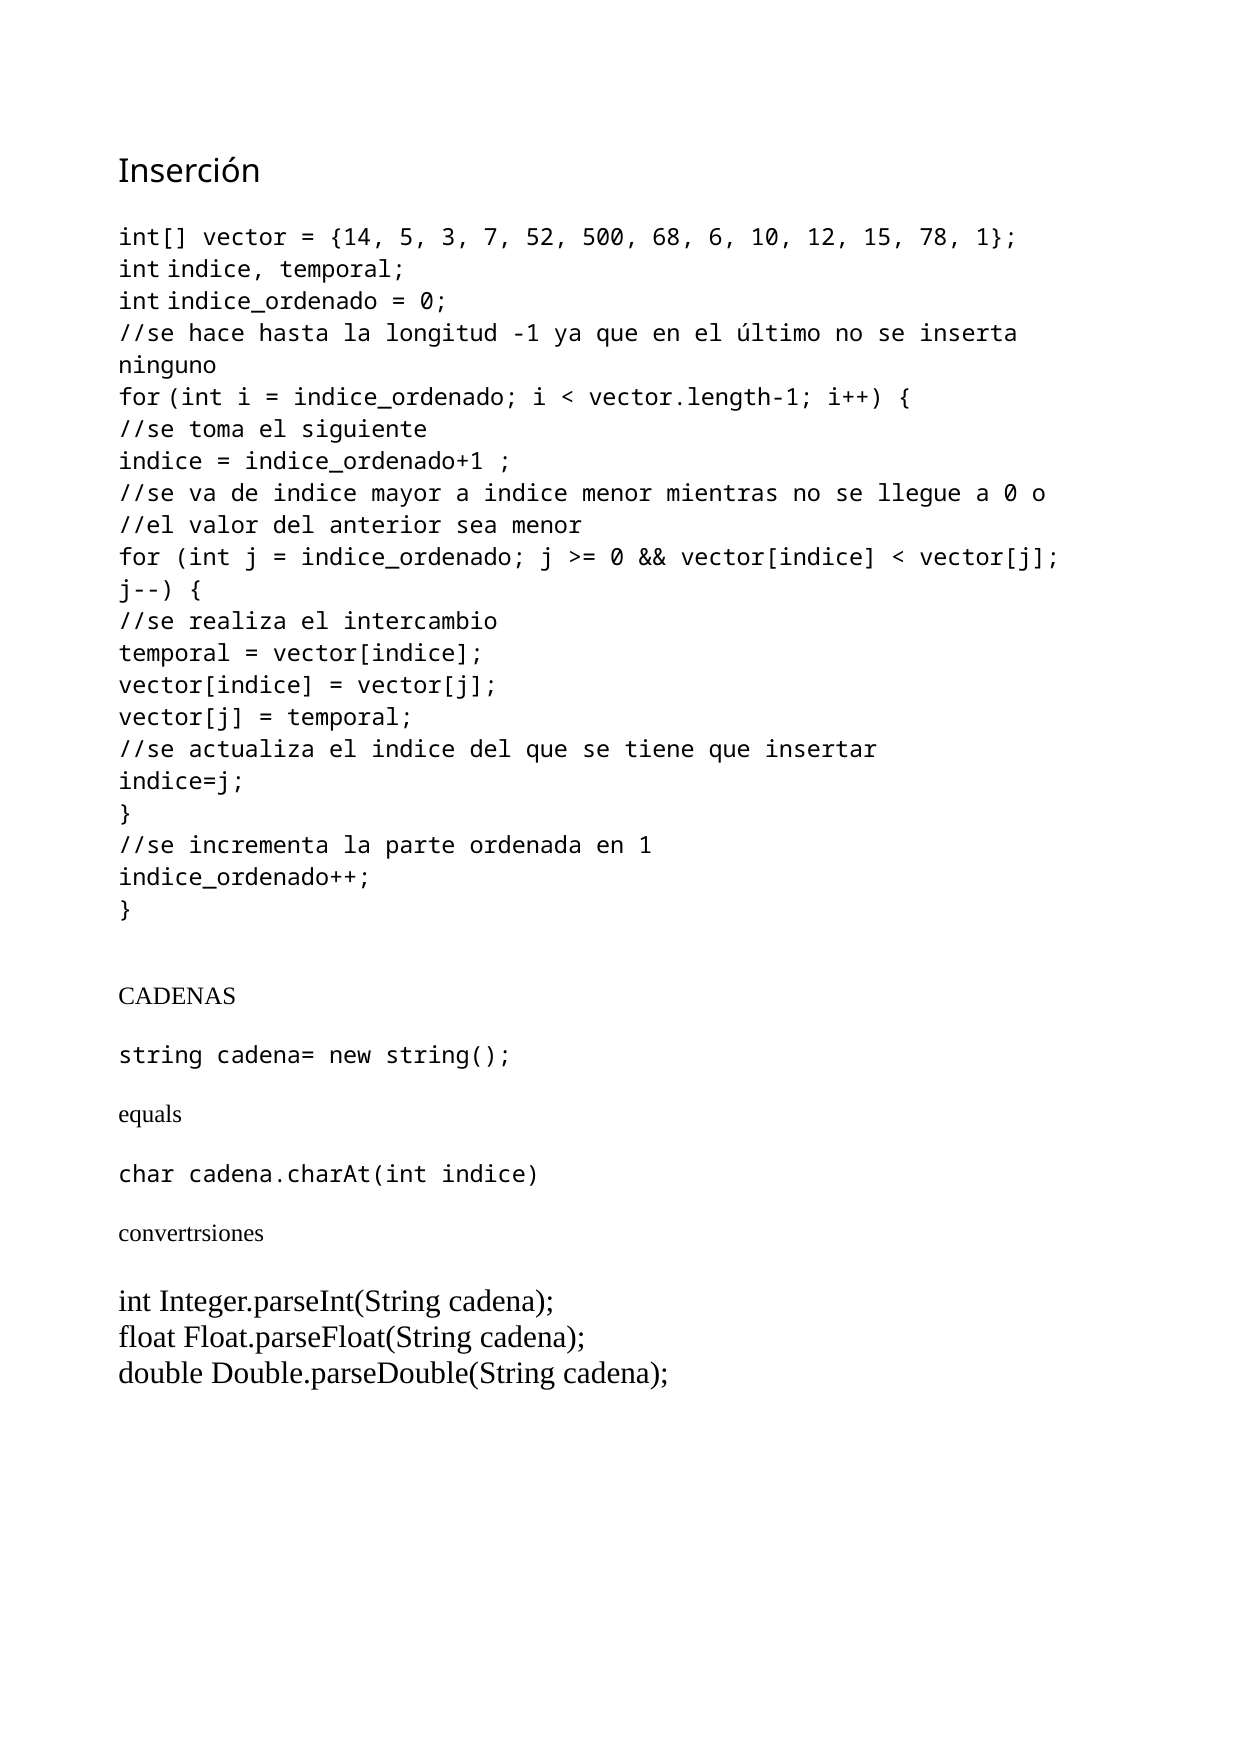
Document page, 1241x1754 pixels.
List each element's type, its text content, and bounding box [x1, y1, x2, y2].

text equals [118, 1099, 1122, 1128]
text char cadena.charAt(int indice) [118, 1157, 1122, 1189]
text int[] vector = {14, 5, 3, 7, 52, 500, 68, 6, 10, 12, 15, 78, 1}; int indice, temporal; int indice_ordenado = 0; //se hace hasta la longitud -1 ya que en el último no se inserta ninguno for (int i = indice_ordenado; i < vector.length-1; i++) { //se toma el siguiente indice = indice_ordenado+1 ; //se va de indice mayor a indice menor mientras no se llegue a 0 o //el valor del anterior sea menor for (int j = indice_ordenado; j >= 0 && vector[indice] < vector[j]; j--) { //se realiza el intercambio temporal = vector[indice]; vector[indice] = vector[j]; vector[j] = temporal; //se actualiza el indice del que se tiene que insertar indice=j; } //se incrementa la parte ordenada en 1 indice_ordenado++; } [118, 220, 1122, 924]
text int Integer.parseInt(String cadena); [118, 1282, 1122, 1318]
text Inserción [118, 147, 1122, 192]
text float Float.parseFloat(String cadena); [118, 1318, 1122, 1354]
text double Double.parseDouble(String cadena); [118, 1354, 1122, 1390]
text convertrsiones [118, 1218, 1122, 1247]
text string cadena= new string(); [118, 1039, 1122, 1071]
text CADENAS [118, 981, 1122, 1010]
